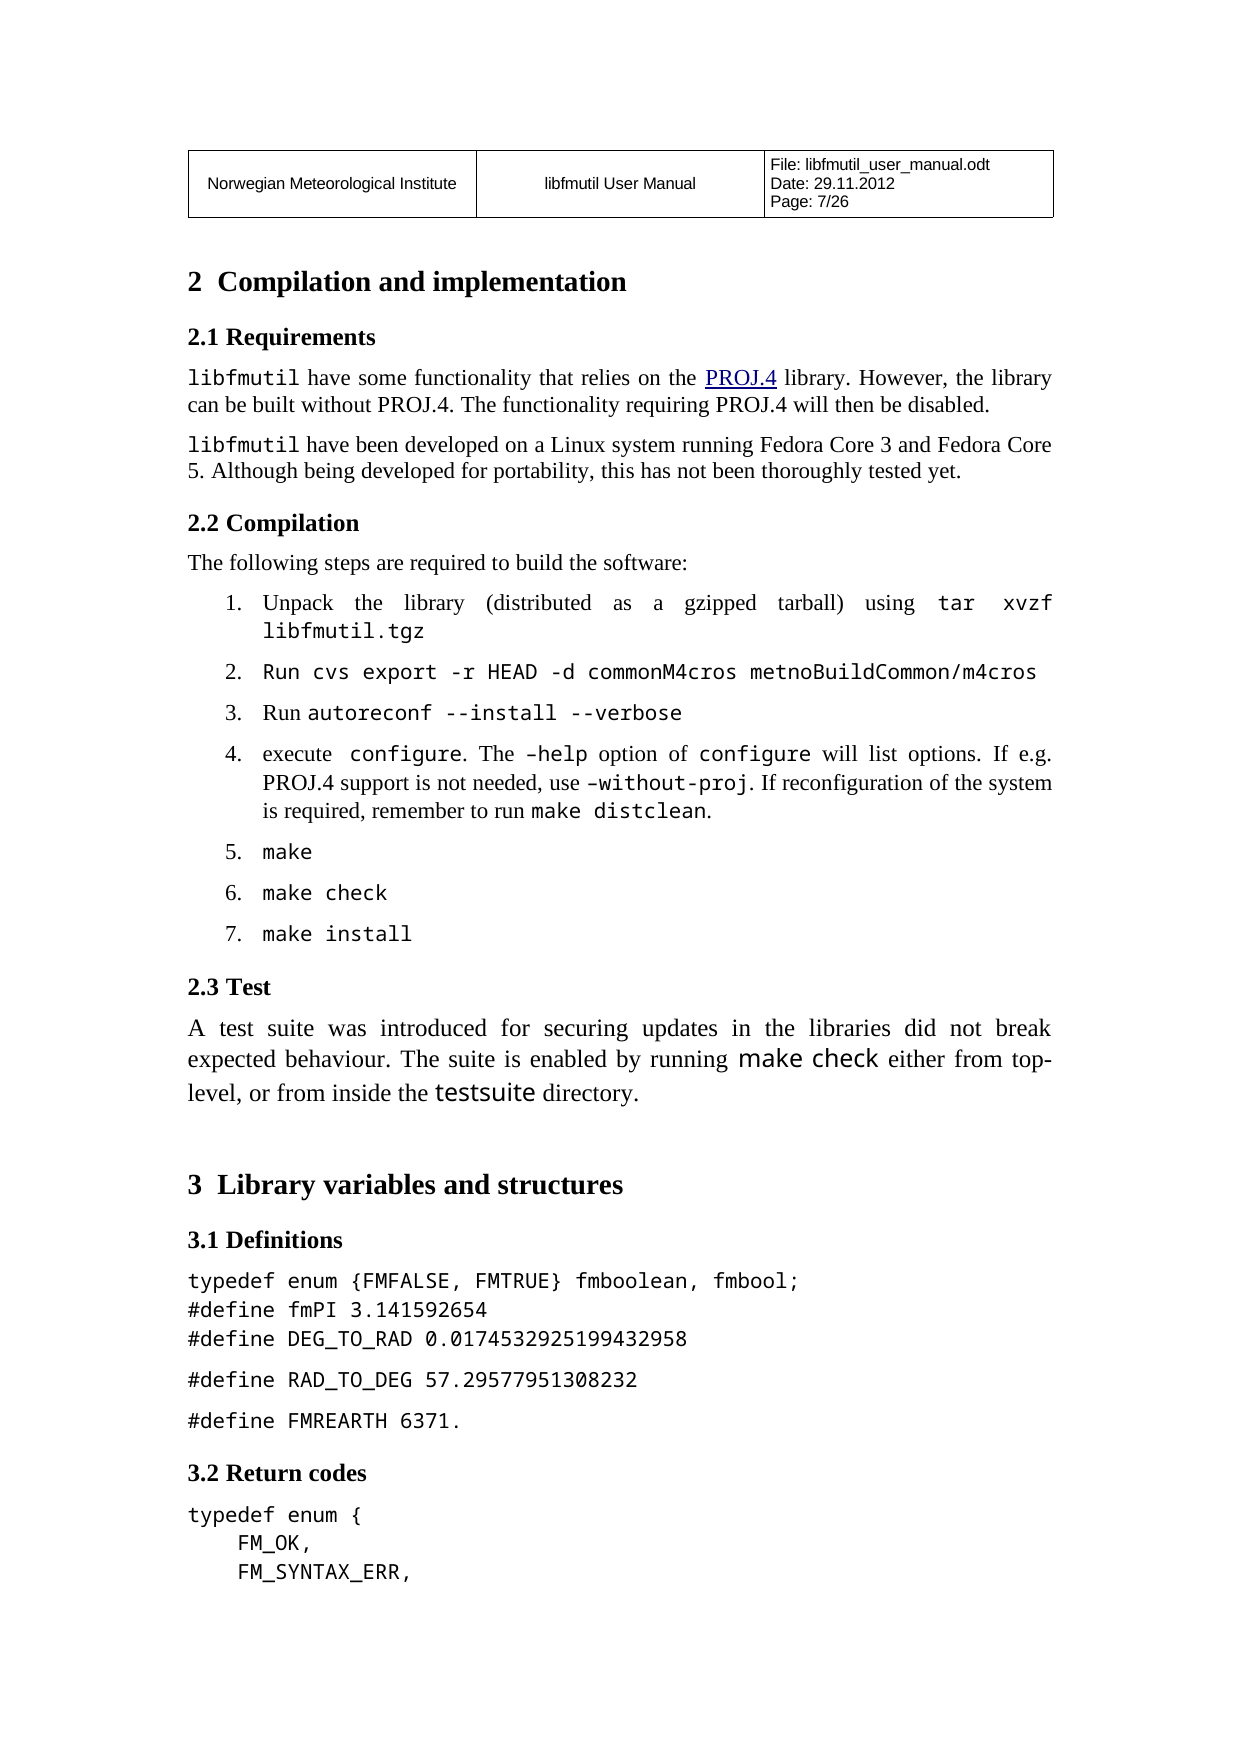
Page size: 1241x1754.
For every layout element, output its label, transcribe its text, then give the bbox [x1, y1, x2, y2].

subtitle Compilation and implementation [187, 265, 1053, 298]
subtitle Requirements [187, 323, 1053, 351]
text typedef enum { [187, 1500, 1053, 1528]
text #define FMREARTH 6371. [187, 1406, 1053, 1434]
text #define RAD_TO_DEG 57.29577951308232 [187, 1364, 1053, 1393]
text typedef enum {FMFALSE, FMTRUE} fmboolean, fmbool; [187, 1266, 1053, 1295]
text FM_SYNTAX_ERR, [187, 1557, 1053, 1585]
list execute configure. The –help option of configure will list options. If e.g. PROJ.4 support is not needed, use –without-proj. If reconfiguration of the system is required, remember to run make distclean. [225, 739, 1053, 825]
text FM_OK, [187, 1528, 1053, 1557]
list Unpack the library (distributed as a gzipped tarball) using tar xvzf libfmutil.tgz [225, 587, 1053, 644]
text libfmutil have been developed on a Linux system running Fedora Core 3 and Fedora Core 5. Although being developed for portability, this has not been thoroughly tested yet. [187, 430, 1053, 484]
list make check [225, 878, 1053, 907]
text The following steps are required to build the software: [187, 549, 1053, 575]
text libfmutil have some functionality that relies on the PROJ.4 library. However, the library can be built without PROJ.4. The functionality requiring PROJ.4 will then be disabled. [187, 363, 1053, 417]
list Run autoreconf --install --verbose [225, 698, 1053, 727]
subtitle Compilation [187, 509, 1053, 537]
list Run cvs export -r HEAD -d commonM4cros metnoBuildCommon/m4cros [225, 657, 1053, 686]
subtitle Definitions [187, 1226, 1053, 1254]
text #define DEG_TO_RAD 0.0174532925199432958 [187, 1323, 1053, 1352]
text #define fmPI 3.141592654 [187, 1295, 1053, 1323]
subtitle Library variables and structures [187, 1168, 1053, 1201]
subtitle Test [187, 973, 1053, 1001]
text A test suite was introduced for securing updates in the libraries did not break expected behaviour. The suite is enabled by running make check either from top-level, or from inside the testsuite directory. [187, 1013, 1053, 1109]
subtitle Return codes [187, 1459, 1053, 1487]
list make [225, 837, 1053, 866]
list make install [225, 919, 1053, 948]
